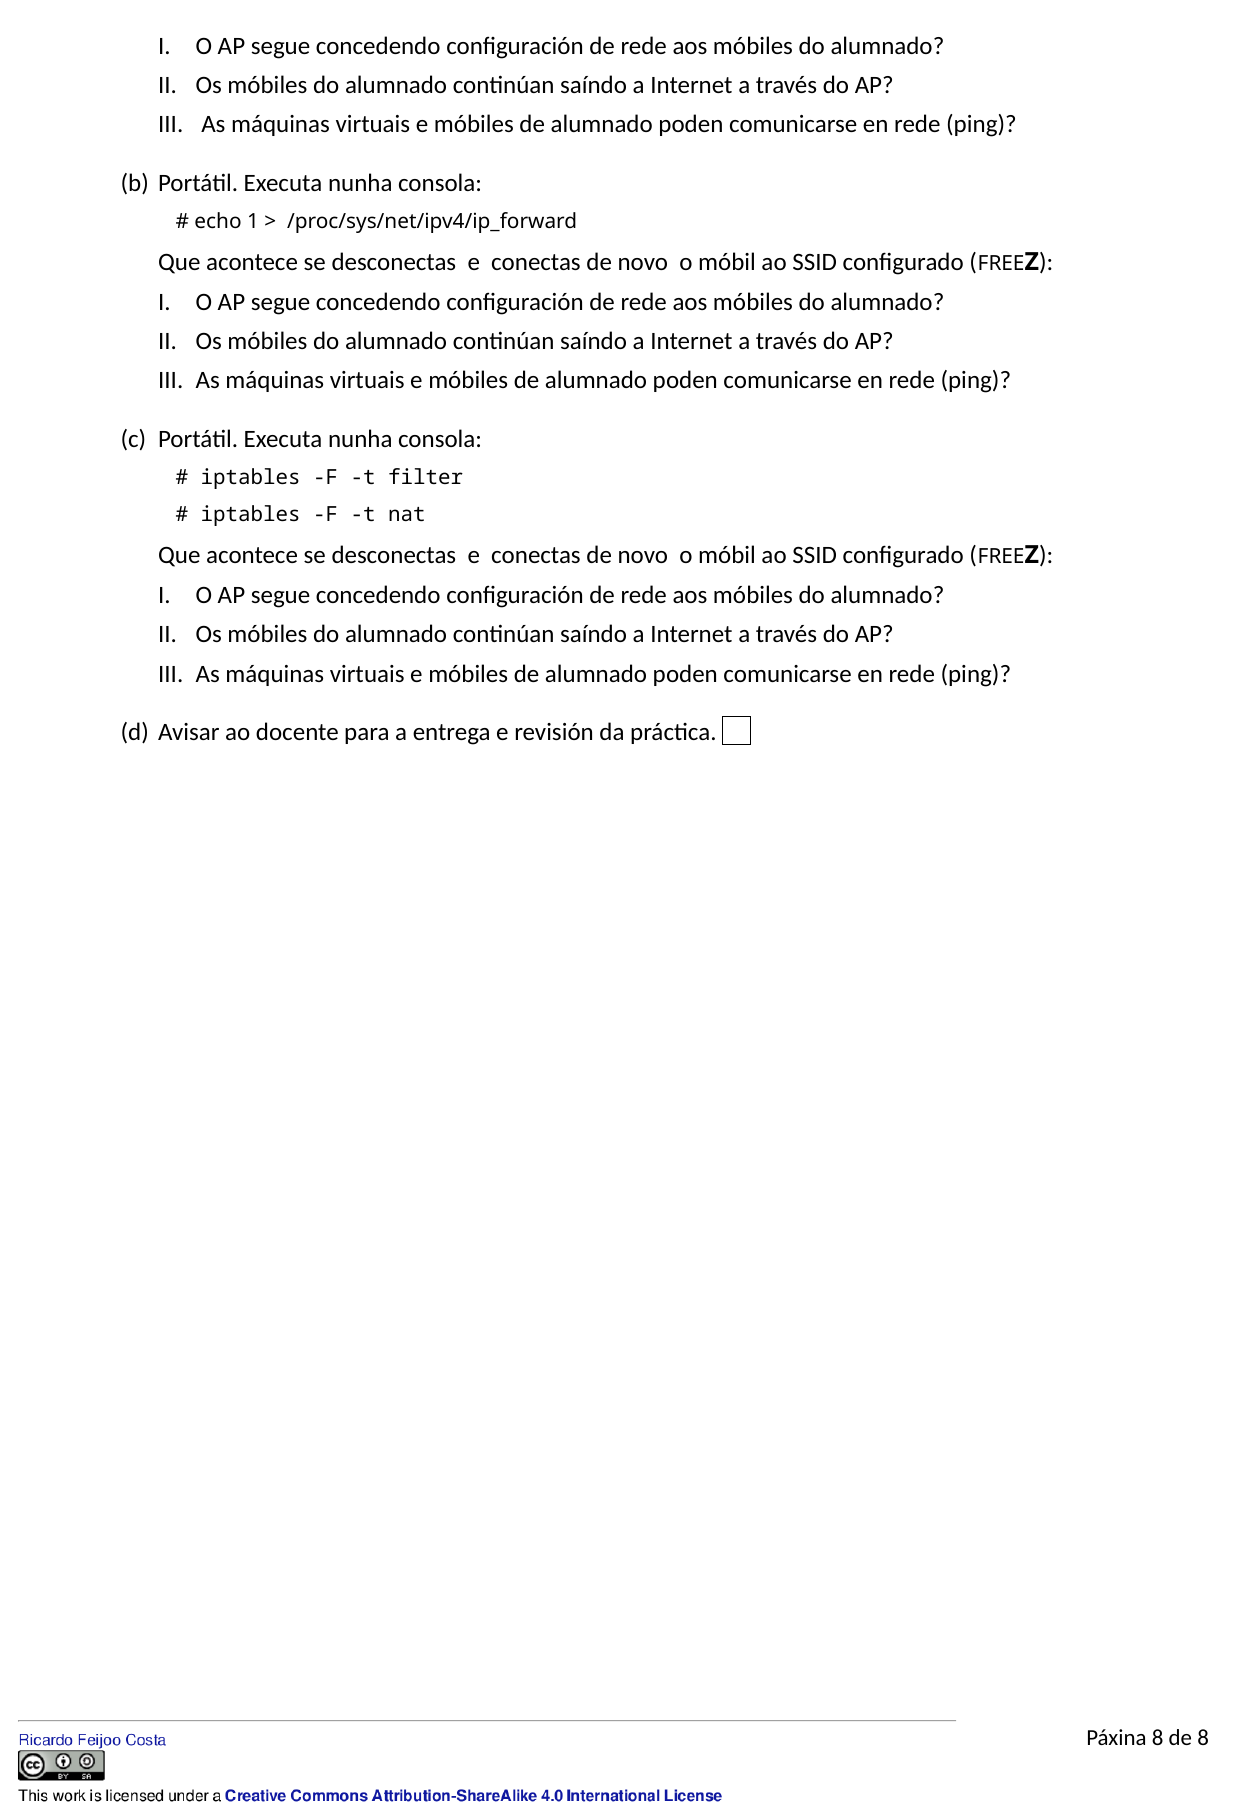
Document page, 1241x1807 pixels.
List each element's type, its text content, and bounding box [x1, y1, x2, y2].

list Portátil. Executa nunha consola: [120, 423, 1209, 453]
list As máquinas virtuais e móbiles de alumnado poden comunicarse en rede (ping)? [158, 658, 1209, 688]
list Os móbiles do alumnado continúan saíndo a Internet a través do AP? [158, 69, 1209, 100]
list O AP segue concedendo configuración de rede aos móbiles do alumnado? [158, 30, 1209, 60]
list # iptables -F -t filter [140, 462, 1209, 490]
list Que acontece se desconectas e conectas de novo o móbil ao SSID configurado (FREEZ): [120, 536, 1209, 570]
list As máquinas virtuais e móbiles de alumnado poden comunicarse en rede (ping)? [158, 364, 1209, 395]
picture [8, 1715, 957, 1806]
list Os móbiles do alumnado continúan saíndo a Internet a través do AP? [158, 618, 1209, 649]
list Que acontece se desconectas e conectas de novo o móbil ao SSID configurado (FREEZ): [120, 243, 1209, 277]
list As máquinas virtuais e móbiles de alumnado poden comunicarse en rede (ping)? [158, 108, 1209, 139]
list Os móbiles do alumnado continúan saíndo a Internet a través do AP? [158, 325, 1209, 356]
list # iptables -F -t nat [140, 499, 1209, 528]
list Avisar ao docente para a entrega e revisión da práctica. [120, 716, 1209, 746]
list O AP segue concedendo configuración de rede aos móbiles do alumnado? [158, 579, 1209, 610]
list # echo 1 > /proc/sys/net/ipv4/ip_forward [140, 206, 1209, 234]
list O AP segue concedendo configuración de rede aos móbiles do alumnado? [158, 286, 1209, 316]
list Portátil. Executa nunha consola: [120, 167, 1209, 197]
